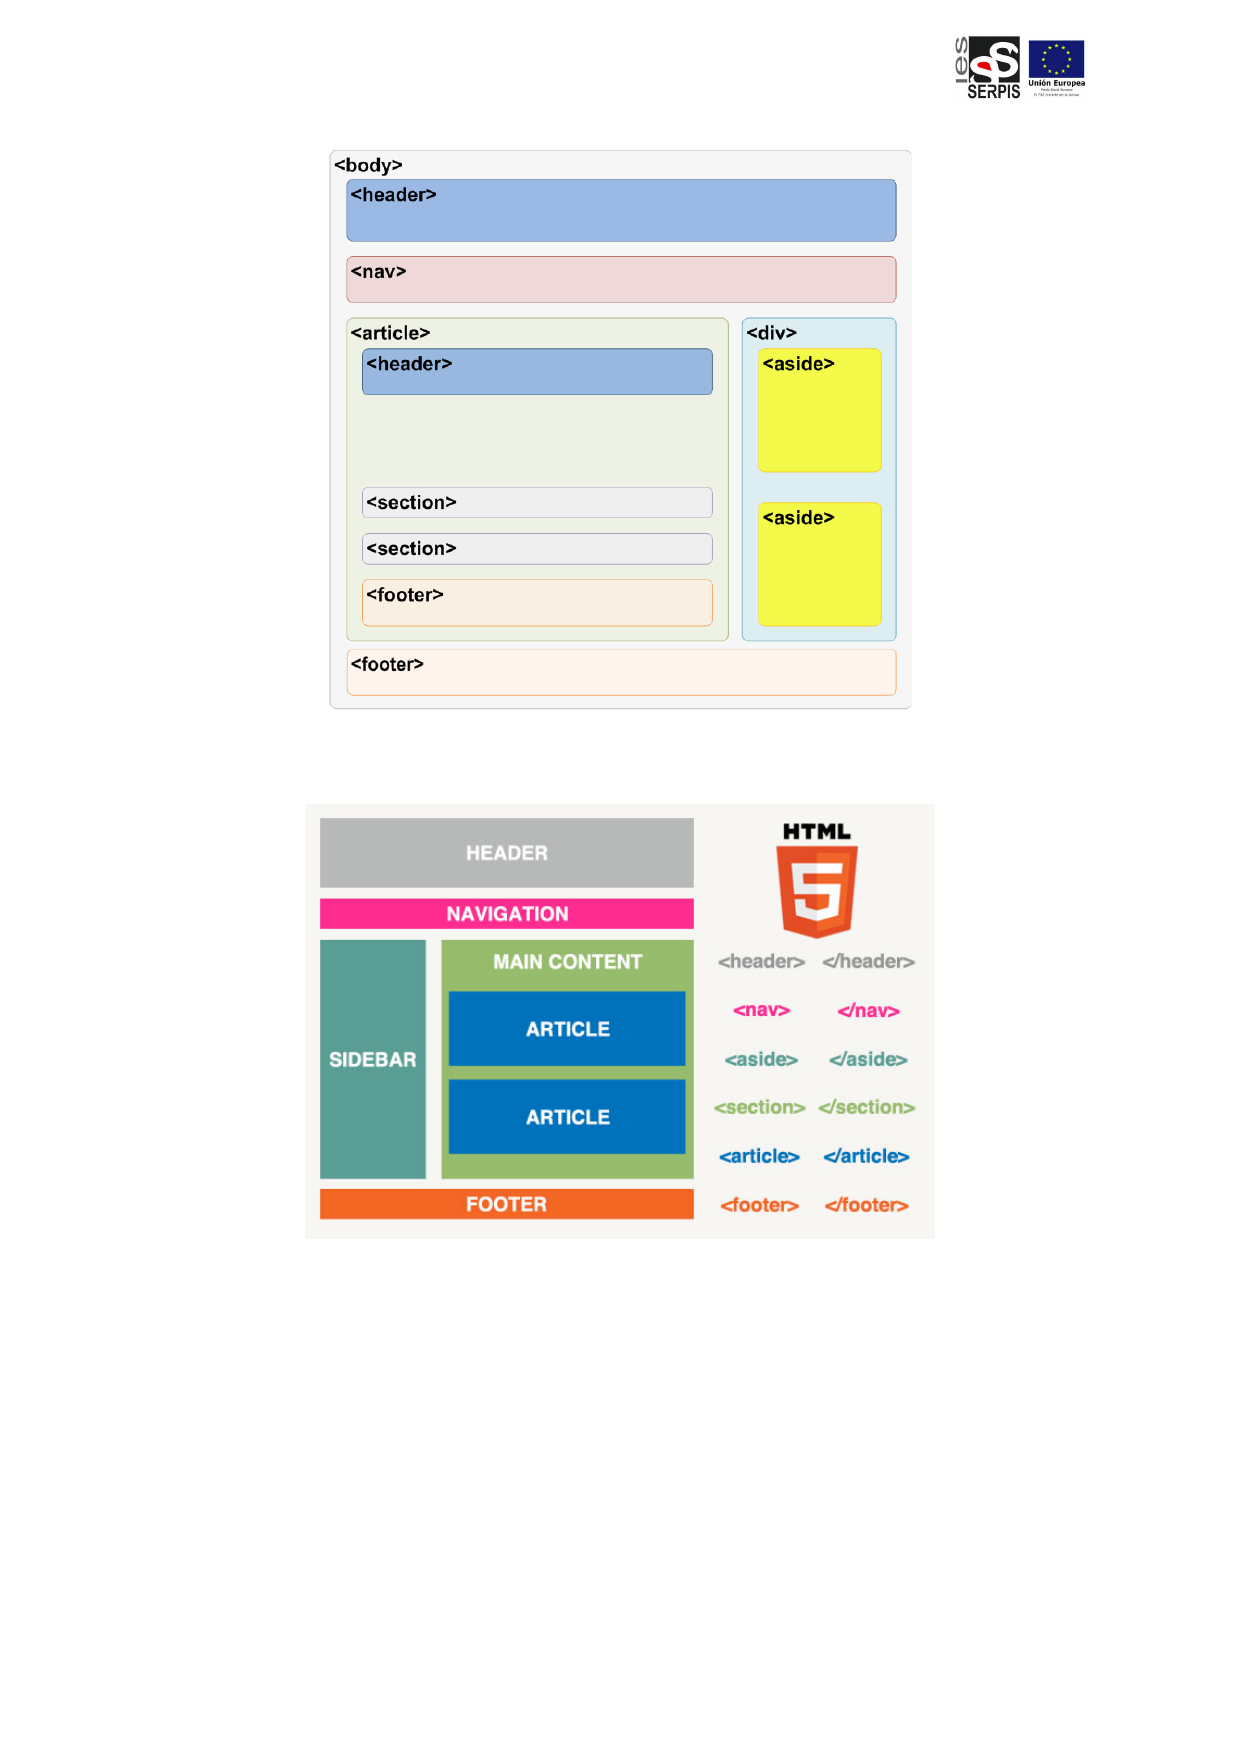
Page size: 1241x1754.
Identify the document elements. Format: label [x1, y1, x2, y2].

picture [305, 804, 935, 1239]
picture [950, 32, 1090, 101]
picture [329, 150, 912, 711]
